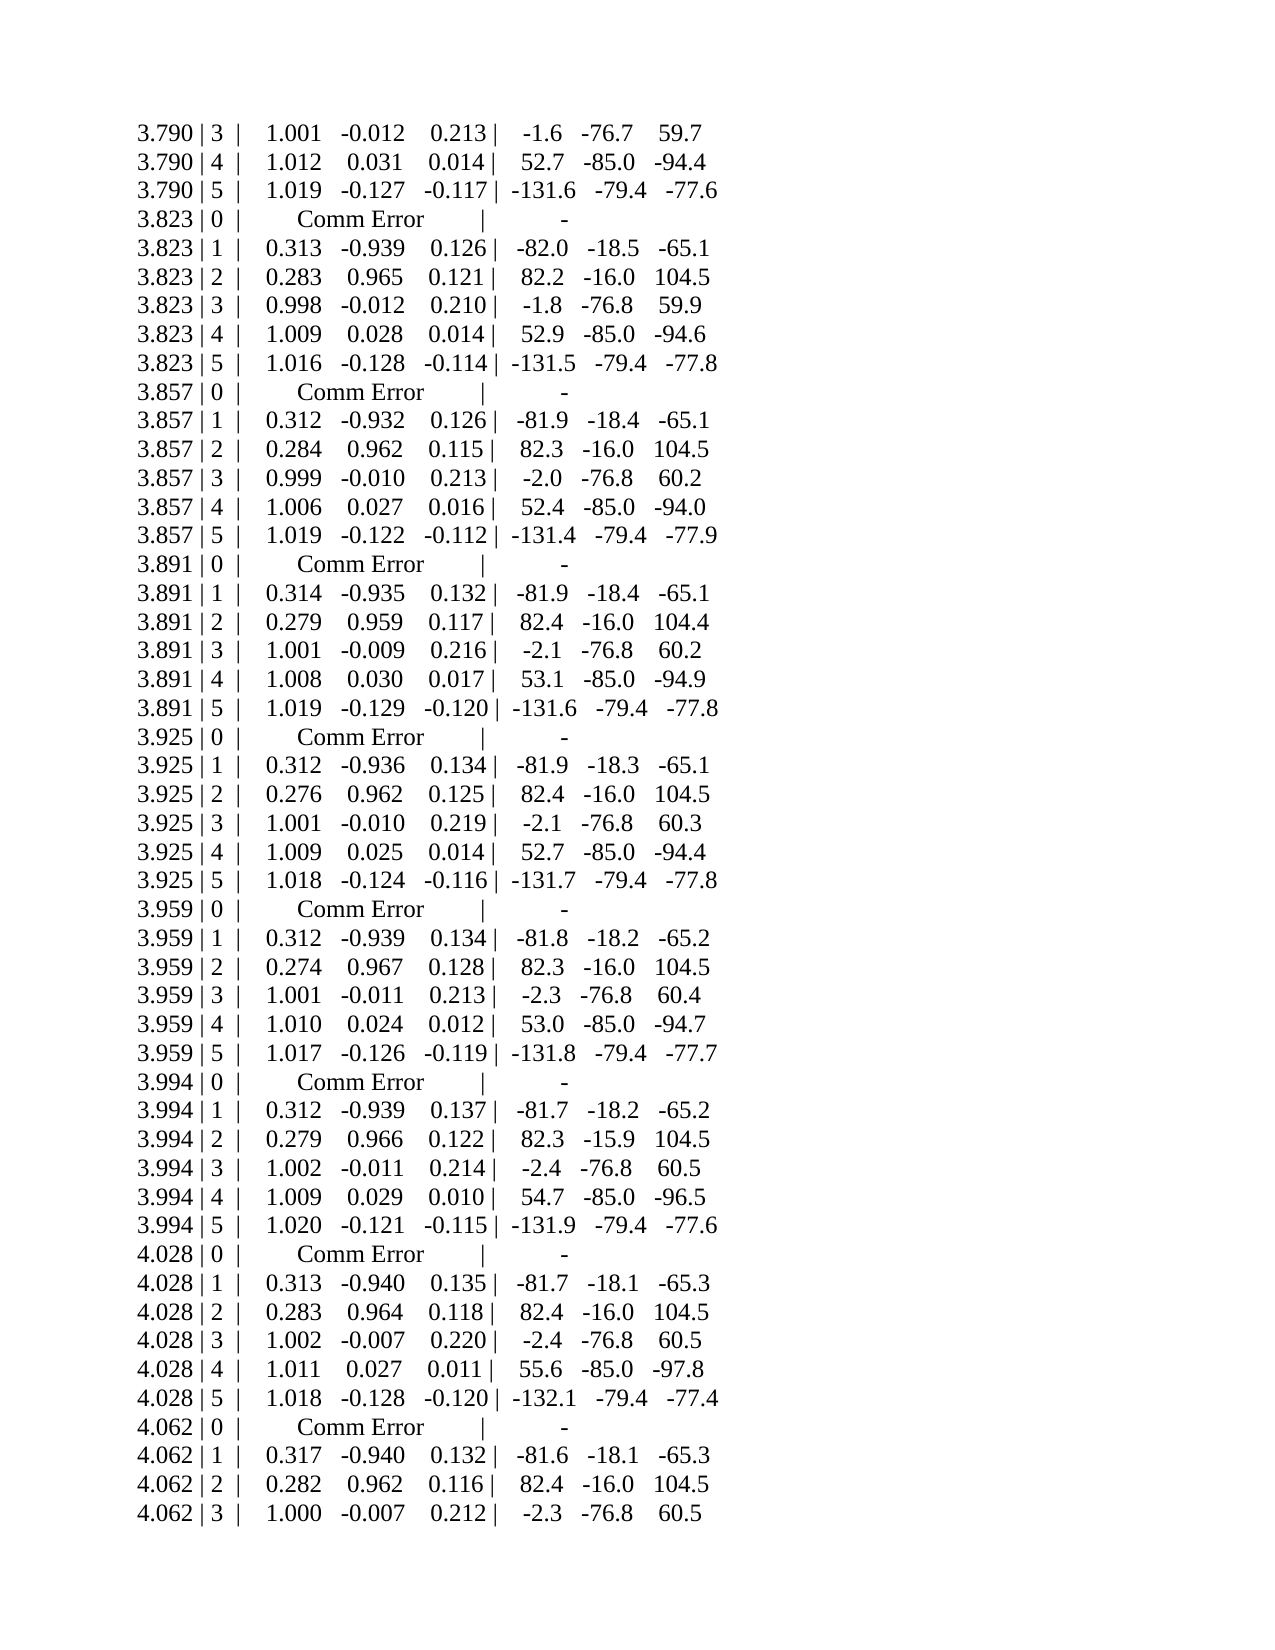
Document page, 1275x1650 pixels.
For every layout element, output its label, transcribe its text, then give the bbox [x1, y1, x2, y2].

text 3.857 | 5 | 1.019 -0.122 -0.112 | -131.4 -79.4 -77.9 [118, 521, 1157, 549]
text 4.028 | 4 | 1.011 0.027 0.011 | 55.6 -85.0 -97.8 [118, 1354, 1157, 1383]
text 4.062 | 2 | 0.282 0.962 0.116 | 82.4 -16.0 104.5 [118, 1469, 1157, 1498]
text 3.959 | 0 | Comm Error | - [118, 894, 1157, 923]
text 3.823 | 0 | Comm Error | - [118, 204, 1157, 233]
text 3.925 | 0 | Comm Error | - [118, 722, 1157, 751]
text 3.891 | 0 | Comm Error | - [118, 549, 1157, 578]
text 3.925 | 5 | 1.018 -0.124 -0.116 | -131.7 -79.4 -77.8 [118, 866, 1157, 894]
text 3.857 | 2 | 0.284 0.962 0.115 | 82.3 -16.0 104.5 [118, 434, 1157, 463]
text 3.959 | 4 | 1.010 0.024 0.012 | 53.0 -85.0 -94.7 [118, 1009, 1157, 1038]
text 3.823 | 3 | 0.998 -0.012 0.210 | -1.8 -76.8 59.9 [118, 291, 1157, 319]
text 4.028 | 0 | Comm Error | - [118, 1239, 1157, 1268]
text 3.925 | 2 | 0.276 0.962 0.125 | 82.4 -16.0 104.5 [118, 779, 1157, 808]
text 3.823 | 1 | 0.313 -0.939 0.126 | -82.0 -18.5 -65.1 [118, 233, 1157, 262]
text 3.891 | 4 | 1.008 0.030 0.017 | 53.1 -85.0 -94.9 [118, 664, 1157, 693]
text 4.062 | 0 | Comm Error | - [118, 1412, 1157, 1441]
text 3.857 | 4 | 1.006 0.027 0.016 | 52.4 -85.0 -94.0 [118, 492, 1157, 521]
text 3.959 | 2 | 0.274 0.967 0.128 | 82.3 -16.0 104.5 [118, 952, 1157, 981]
text 3.790 | 5 | 1.019 -0.127 -0.117 | -131.6 -79.4 -77.6 [118, 176, 1157, 204]
text 3.994 | 4 | 1.009 0.029 0.010 | 54.7 -85.0 -96.5 [118, 1182, 1157, 1211]
text 3.823 | 2 | 0.283 0.965 0.121 | 82.2 -16.0 104.5 [118, 262, 1157, 291]
text 4.028 | 1 | 0.313 -0.940 0.135 | -81.7 -18.1 -65.3 [118, 1268, 1157, 1297]
text 4.028 | 5 | 1.018 -0.128 -0.120 | -132.1 -79.4 -77.4 [118, 1383, 1157, 1412]
text 4.028 | 2 | 0.283 0.964 0.118 | 82.4 -16.0 104.5 [118, 1297, 1157, 1326]
text 3.823 | 4 | 1.009 0.028 0.014 | 52.9 -85.0 -94.6 [118, 319, 1157, 348]
text 4.062 | 3 | 1.000 -0.007 0.212 | -2.3 -76.8 60.5 [118, 1498, 1157, 1527]
text 3.790 | 3 | 1.001 -0.012 0.213 | -1.6 -76.7 59.7 [118, 118, 1157, 147]
text 4.062 | 1 | 0.317 -0.940 0.132 | -81.6 -18.1 -65.3 [118, 1441, 1157, 1469]
text 3.925 | 1 | 0.312 -0.936 0.134 | -81.9 -18.3 -65.1 [118, 751, 1157, 779]
text 3.925 | 4 | 1.009 0.025 0.014 | 52.7 -85.0 -94.4 [118, 837, 1157, 866]
text 3.891 | 5 | 1.019 -0.129 -0.120 | -131.6 -79.4 -77.8 [118, 693, 1157, 722]
text 3.959 | 1 | 0.312 -0.939 0.134 | -81.8 -18.2 -65.2 [118, 923, 1157, 952]
text 3.994 | 2 | 0.279 0.966 0.122 | 82.3 -15.9 104.5 [118, 1124, 1157, 1153]
text 3.857 | 3 | 0.999 -0.010 0.213 | -2.0 -76.8 60.2 [118, 463, 1157, 492]
text 3.823 | 5 | 1.016 -0.128 -0.114 | -131.5 -79.4 -77.8 [118, 348, 1157, 377]
text 3.994 | 0 | Comm Error | - [118, 1067, 1157, 1096]
text 3.959 | 5 | 1.017 -0.126 -0.119 | -131.8 -79.4 -77.7 [118, 1038, 1157, 1067]
text 3.994 | 1 | 0.312 -0.939 0.137 | -81.7 -18.2 -65.2 [118, 1096, 1157, 1124]
text 3.994 | 3 | 1.002 -0.011 0.214 | -2.4 -76.8 60.5 [118, 1153, 1157, 1182]
text 3.790 | 4 | 1.012 0.031 0.014 | 52.7 -85.0 -94.4 [118, 147, 1157, 176]
text 3.891 | 1 | 0.314 -0.935 0.132 | -81.9 -18.4 -65.1 [118, 578, 1157, 607]
text 3.857 | 1 | 0.312 -0.932 0.126 | -81.9 -18.4 -65.1 [118, 406, 1157, 434]
text 3.925 | 3 | 1.001 -0.010 0.219 | -2.1 -76.8 60.3 [118, 808, 1157, 837]
text 3.959 | 3 | 1.001 -0.011 0.213 | -2.3 -76.8 60.4 [118, 981, 1157, 1009]
text 3.857 | 0 | Comm Error | - [118, 377, 1157, 406]
text 3.994 | 5 | 1.020 -0.121 -0.115 | -131.9 -79.4 -77.6 [118, 1211, 1157, 1239]
text 3.891 | 3 | 1.001 -0.009 0.216 | -2.1 -76.8 60.2 [118, 636, 1157, 664]
text 3.891 | 2 | 0.279 0.959 0.117 | 82.4 -16.0 104.4 [118, 607, 1157, 636]
text 4.028 | 3 | 1.002 -0.007 0.220 | -2.4 -76.8 60.5 [118, 1326, 1157, 1354]
